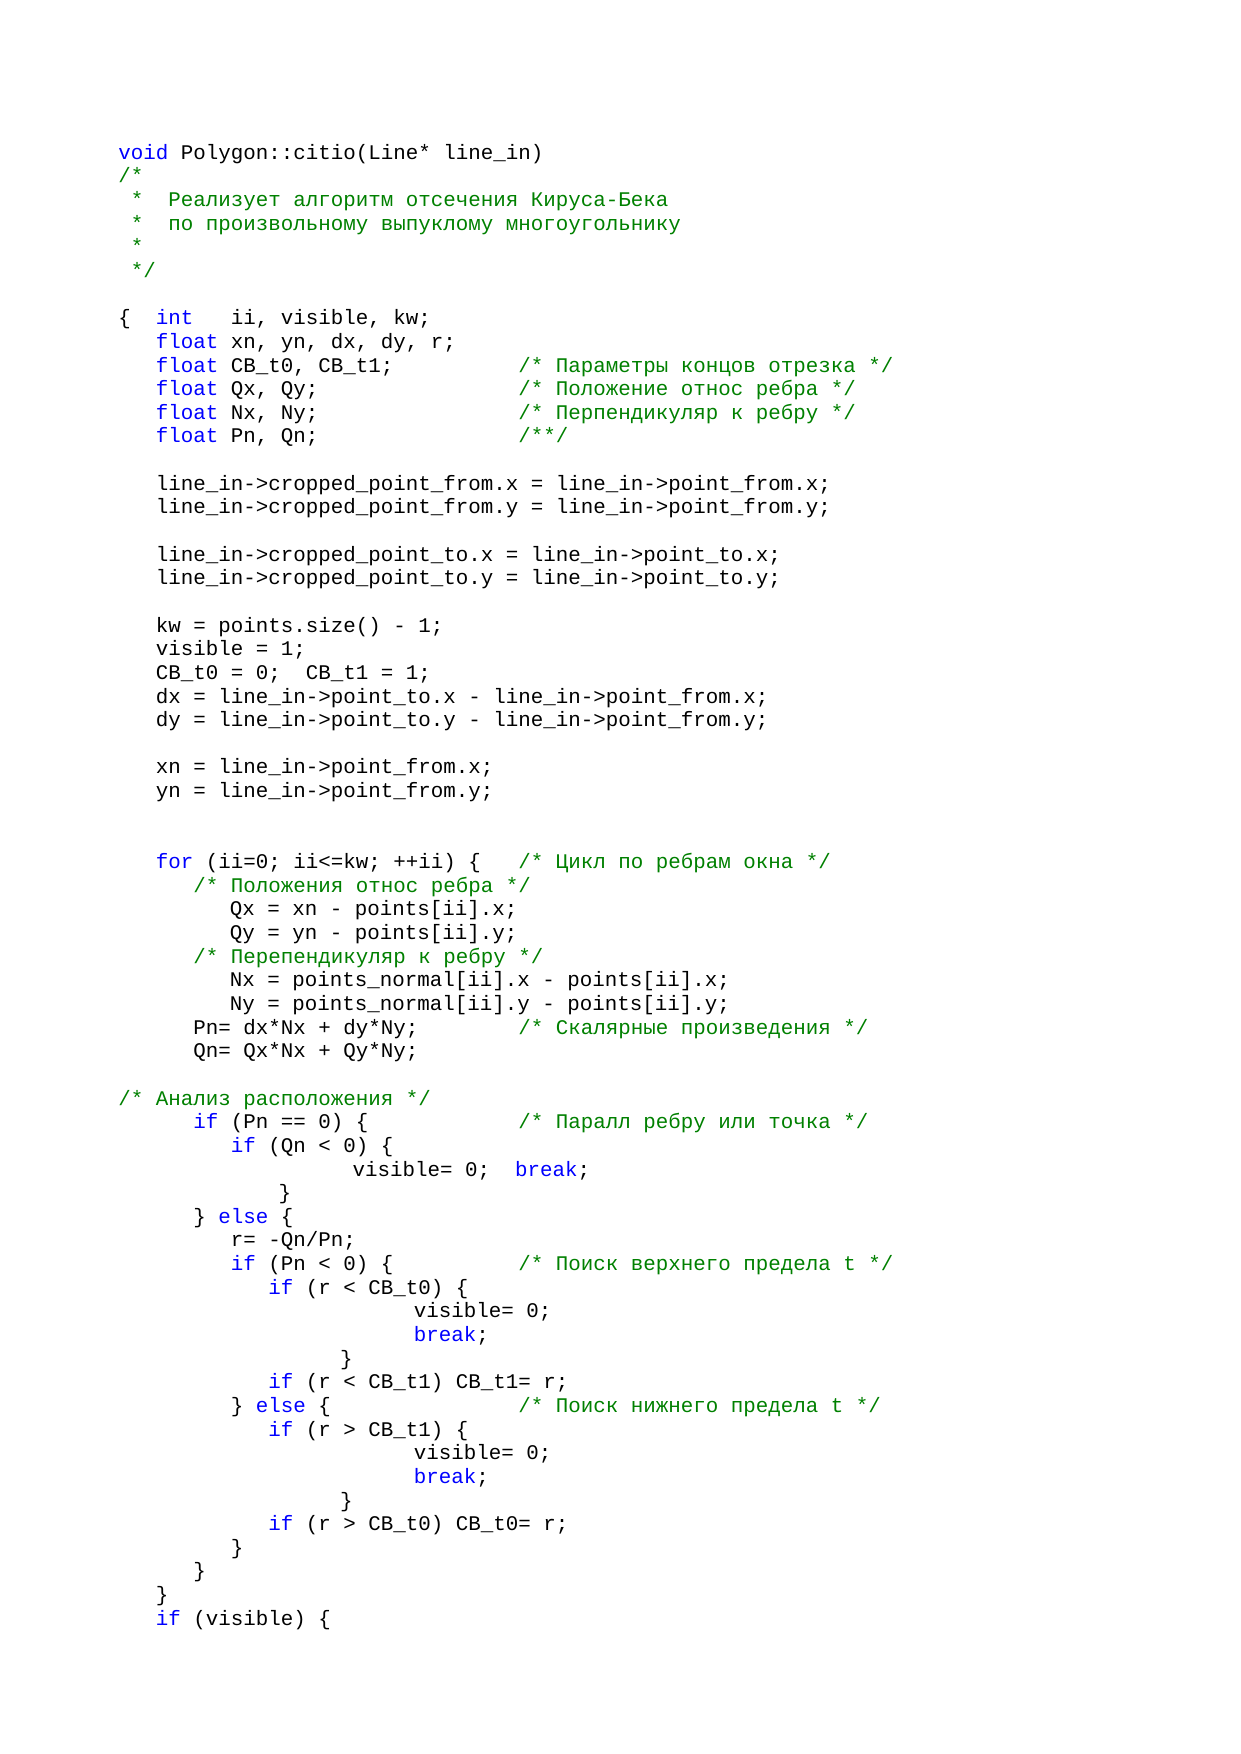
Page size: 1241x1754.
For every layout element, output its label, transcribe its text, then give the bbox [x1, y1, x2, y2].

text } [118, 1182, 1122, 1206]
text float Pn, Qn; /**/ [118, 426, 1122, 449]
text if (r > CB_t0) CB_t0= r; [118, 1513, 1122, 1537]
text if (visible) { [118, 1608, 1122, 1631]
text * [118, 236, 1122, 260]
text visible= 0; [118, 1442, 1122, 1466]
text line_in->cropped_point_from.x = line_in->point_from.x; [118, 473, 1122, 496]
text } [118, 1584, 1122, 1608]
text Qy = yn - points[ii].y; [118, 922, 1122, 946]
text break; [118, 1324, 1122, 1348]
text Qx = xn - points[ii].x; [118, 898, 1122, 922]
text line_in->cropped_point_to.y = line_in->point_to.y; [118, 567, 1122, 591]
text dy = line_in->point_to.y - line_in->point_from.y; [118, 709, 1122, 733]
text float Nx, Ny; /* Перпендикуляр к ребру */ [118, 402, 1122, 426]
text if (r < CB_t0) { [118, 1277, 1122, 1300]
text yn = line_in->point_from.y; [118, 780, 1122, 804]
text r= -Qn/Pn; [118, 1229, 1122, 1253]
text kw = points.size() - 1; [118, 615, 1122, 638]
text xn = line_in->point_from.x; [118, 757, 1122, 780]
text } [118, 1489, 1122, 1513]
text CB_t0 = 0; CB_t1 = 1; [118, 662, 1122, 686]
text } [118, 1561, 1122, 1584]
text if (Pn < 0) { /* Поиск верхнего предела t */ [118, 1253, 1122, 1277]
text { int ii, visible, kw; [118, 307, 1122, 331]
text visible= 0; [118, 1300, 1122, 1324]
text if (Qn < 0) { [118, 1135, 1122, 1158]
text */ [118, 260, 1122, 284]
text line_in->cropped_point_from.y = line_in->point_from.y; [118, 496, 1122, 520]
text line_in->cropped_point_to.x = line_in->point_to.x; [118, 544, 1122, 567]
text break; [118, 1466, 1122, 1489]
text Ny = points_normal[ii].y - points[ii].y; [118, 993, 1122, 1017]
text dx = line_in->point_to.x - line_in->point_from.x; [118, 686, 1122, 709]
text } else { [118, 1206, 1122, 1229]
text if (r < CB_t1) CB_t1= r; [118, 1371, 1122, 1395]
text visible= 0; break; [118, 1158, 1122, 1182]
text float Qx, Qy; /* Положение относ ребра */ [118, 378, 1122, 402]
text /* Перепендикуляр к ребру */ [118, 946, 1122, 969]
text Qn= Qx*Nx + Qy*Ny; [118, 1040, 1122, 1064]
text /* Анализ расположения */ [118, 1088, 1122, 1111]
text } else { /* Поиск нижнего предела t */ [118, 1395, 1122, 1419]
text visible = 1; [118, 638, 1122, 662]
text Nx = points_normal[ii].x - points[ii].x; [118, 969, 1122, 993]
text Pn= dx*Nx + dy*Ny; /* Скалярные произведения */ [118, 1017, 1122, 1040]
text void Polygon::citio(Line* line_in) [118, 142, 1122, 165]
text * по произвольному выпуклому многоугольнику [118, 213, 1122, 236]
text float xn, yn, dx, dy, r; [118, 331, 1122, 354]
text if (Pn == 0) { /* Паралл ребру или точка */ [118, 1111, 1122, 1135]
text } [118, 1537, 1122, 1561]
text * Реализует алгоритм отсечения Кируса-Бека [118, 189, 1122, 213]
text /* [118, 165, 1122, 189]
text if (r > CB_t1) { [118, 1419, 1122, 1442]
text for (ii=0; ii<=kw; ++ii) { /* Цикл по ребрам окна */ [118, 851, 1122, 875]
text float CB_t0, CB_t1; /* Параметры концов отрезка */ [118, 354, 1122, 378]
text /* Положения относ ребра */ [118, 875, 1122, 898]
text } [118, 1348, 1122, 1371]
